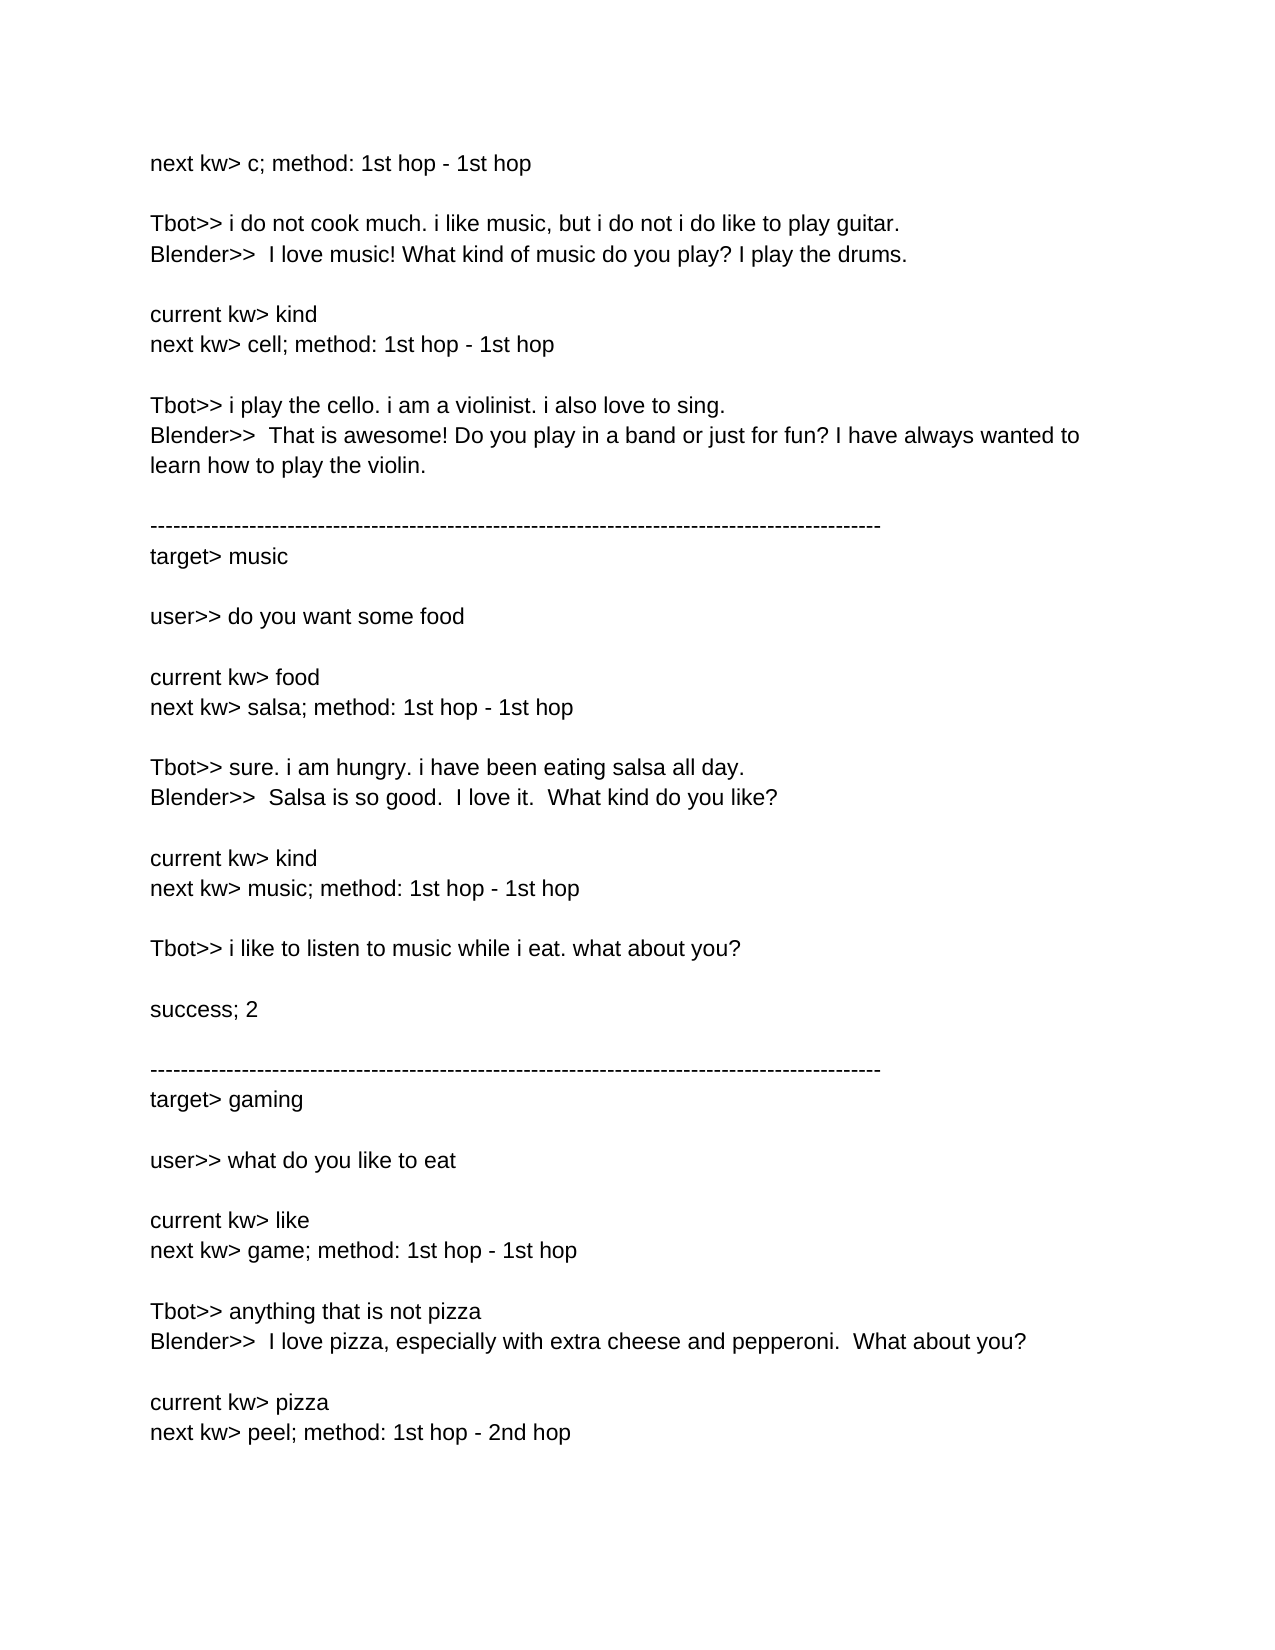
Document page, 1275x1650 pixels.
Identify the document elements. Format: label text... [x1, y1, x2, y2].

text current kw> food [150, 663, 1125, 690]
text Blender>> I love pizza, especially with extra cheese and pepperoni. What about you? [150, 1328, 1125, 1354]
text user>> do you want some food [150, 603, 1125, 629]
text Tbot>> i play the cello. i am a violinist. i also love to sing. [150, 392, 1125, 418]
text next kw> peel; method: 1st hop - 2nd hop [150, 1419, 1125, 1445]
text current kw> kind [150, 845, 1125, 871]
text ------------------------------------------------------------------------------------------------ [150, 512, 1125, 539]
text target> music [150, 543, 1125, 569]
text ------------------------------------------------------------------------------------------------ [150, 1056, 1125, 1083]
text Tbot>> anything that is not pizza [150, 1298, 1125, 1324]
text success; 2 [150, 996, 1125, 1022]
text Blender>> Salsa is so good. I love it. What kind do you like? [150, 784, 1125, 811]
text current kw> like [150, 1207, 1125, 1234]
text next kw> salsa; method: 1st hop - 1st hop [150, 694, 1125, 720]
text Tbot>> sure. i am hungry. i have been eating salsa all day. [150, 754, 1125, 781]
text Tbot>> i do not cook much. i like music, but i do not i do like to play guitar. [150, 210, 1125, 237]
text next kw> music; method: 1st hop - 1st hop [150, 875, 1125, 901]
text next kw> cell; method: 1st hop - 1st hop [150, 331, 1125, 358]
text current kw> kind [150, 301, 1125, 327]
text target> gaming [150, 1086, 1125, 1113]
text user>> what do you like to eat [150, 1147, 1125, 1173]
text current kw> pizza [150, 1388, 1125, 1415]
text next kw> c; method: 1st hop - 1st hop [150, 150, 1125, 176]
text Tbot>> i like to listen to music while i eat. what about you? [150, 935, 1125, 962]
text next kw> game; method: 1st hop - 1st hop [150, 1237, 1125, 1264]
text Blender>> I love music! What kind of music do you play? I play the drums. [150, 241, 1125, 267]
text Blender>> That is awesome! Do you play in a band or just for fun? I have always wanted to learn how to play the violin. [150, 422, 1125, 478]
